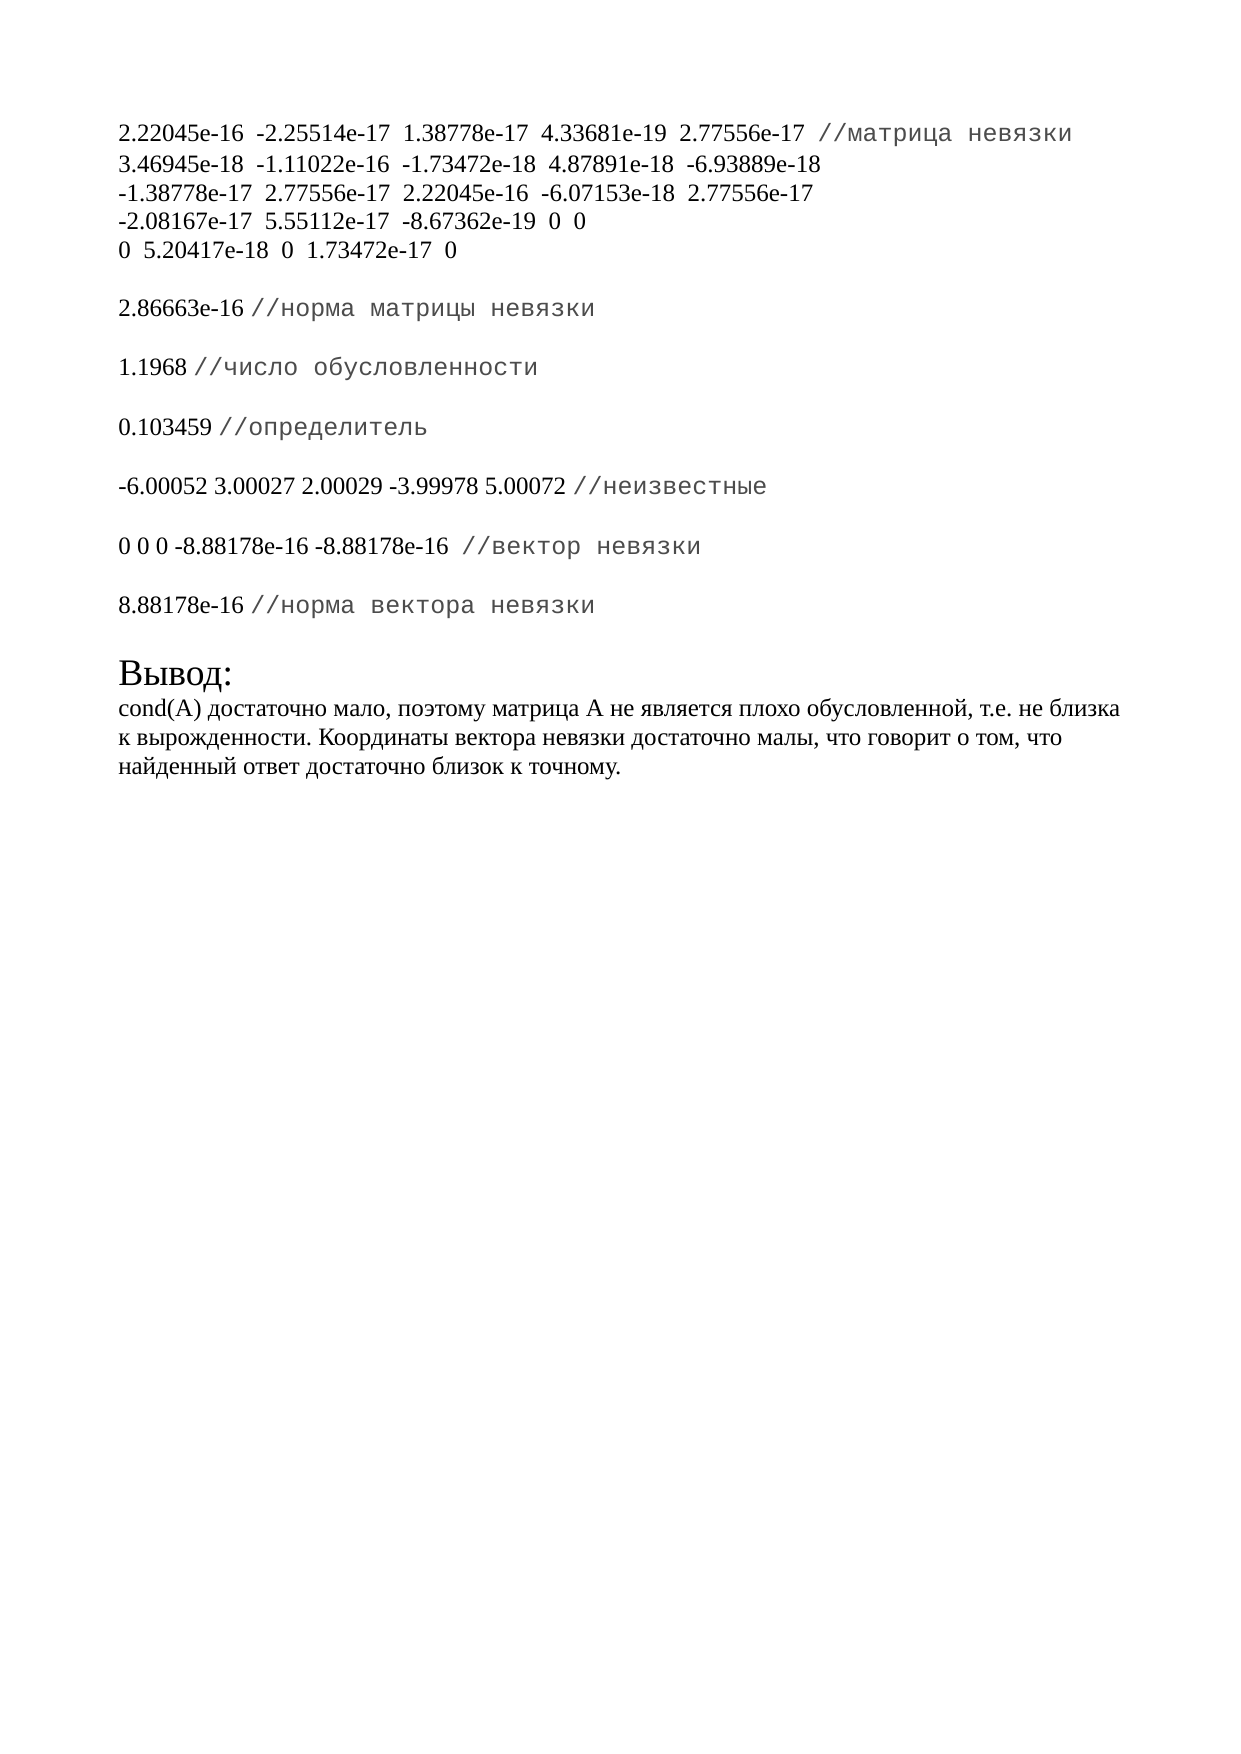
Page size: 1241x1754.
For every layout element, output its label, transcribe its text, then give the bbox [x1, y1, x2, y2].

text -6.00052 3.00027 2.00029 -3.99978 5.00072 //неизвестные [118, 471, 1122, 502]
text cond(A) достаточно мало, поэтому матрица А не является плохо обусловленной, т.е. не близка к вырожденности. Координаты вектора невязки достаточно малы, что говорит о том, что найденный ответ достаточно близок к точному. [118, 693, 1122, 779]
text 0.103459 //определитель [118, 412, 1122, 443]
text 0 0 0 -8.88178e-16 -8.88178e-16 //вектор невязки [118, 531, 1122, 562]
text Вывод: [118, 650, 1122, 693]
text 3.46945e-18 -1.11022e-16 -1.73472e-18 4.87891e-18 -6.93889e-18 [118, 149, 1122, 178]
text 2.22045e-16 -2.25514e-17 1.38778e-17 4.33681e-19 2.77556e-17 //матрица невязки [118, 118, 1122, 149]
text -1.38778e-17 2.77556e-17 2.22045e-16 -6.07153e-18 2.77556e-17 [118, 178, 1122, 206]
text 2.86663e-16 //норма матрицы невязки [118, 293, 1122, 323]
text 0 5.20417e-18 0 1.73472e-17 0 [118, 235, 1122, 264]
text 8.88178e-16 //норма вектора невязки [118, 591, 1122, 621]
text 1.1968 //число обусловленности [118, 352, 1122, 383]
text -2.08167e-17 5.55112e-17 -8.67362e-19 0 0 [118, 206, 1122, 235]
